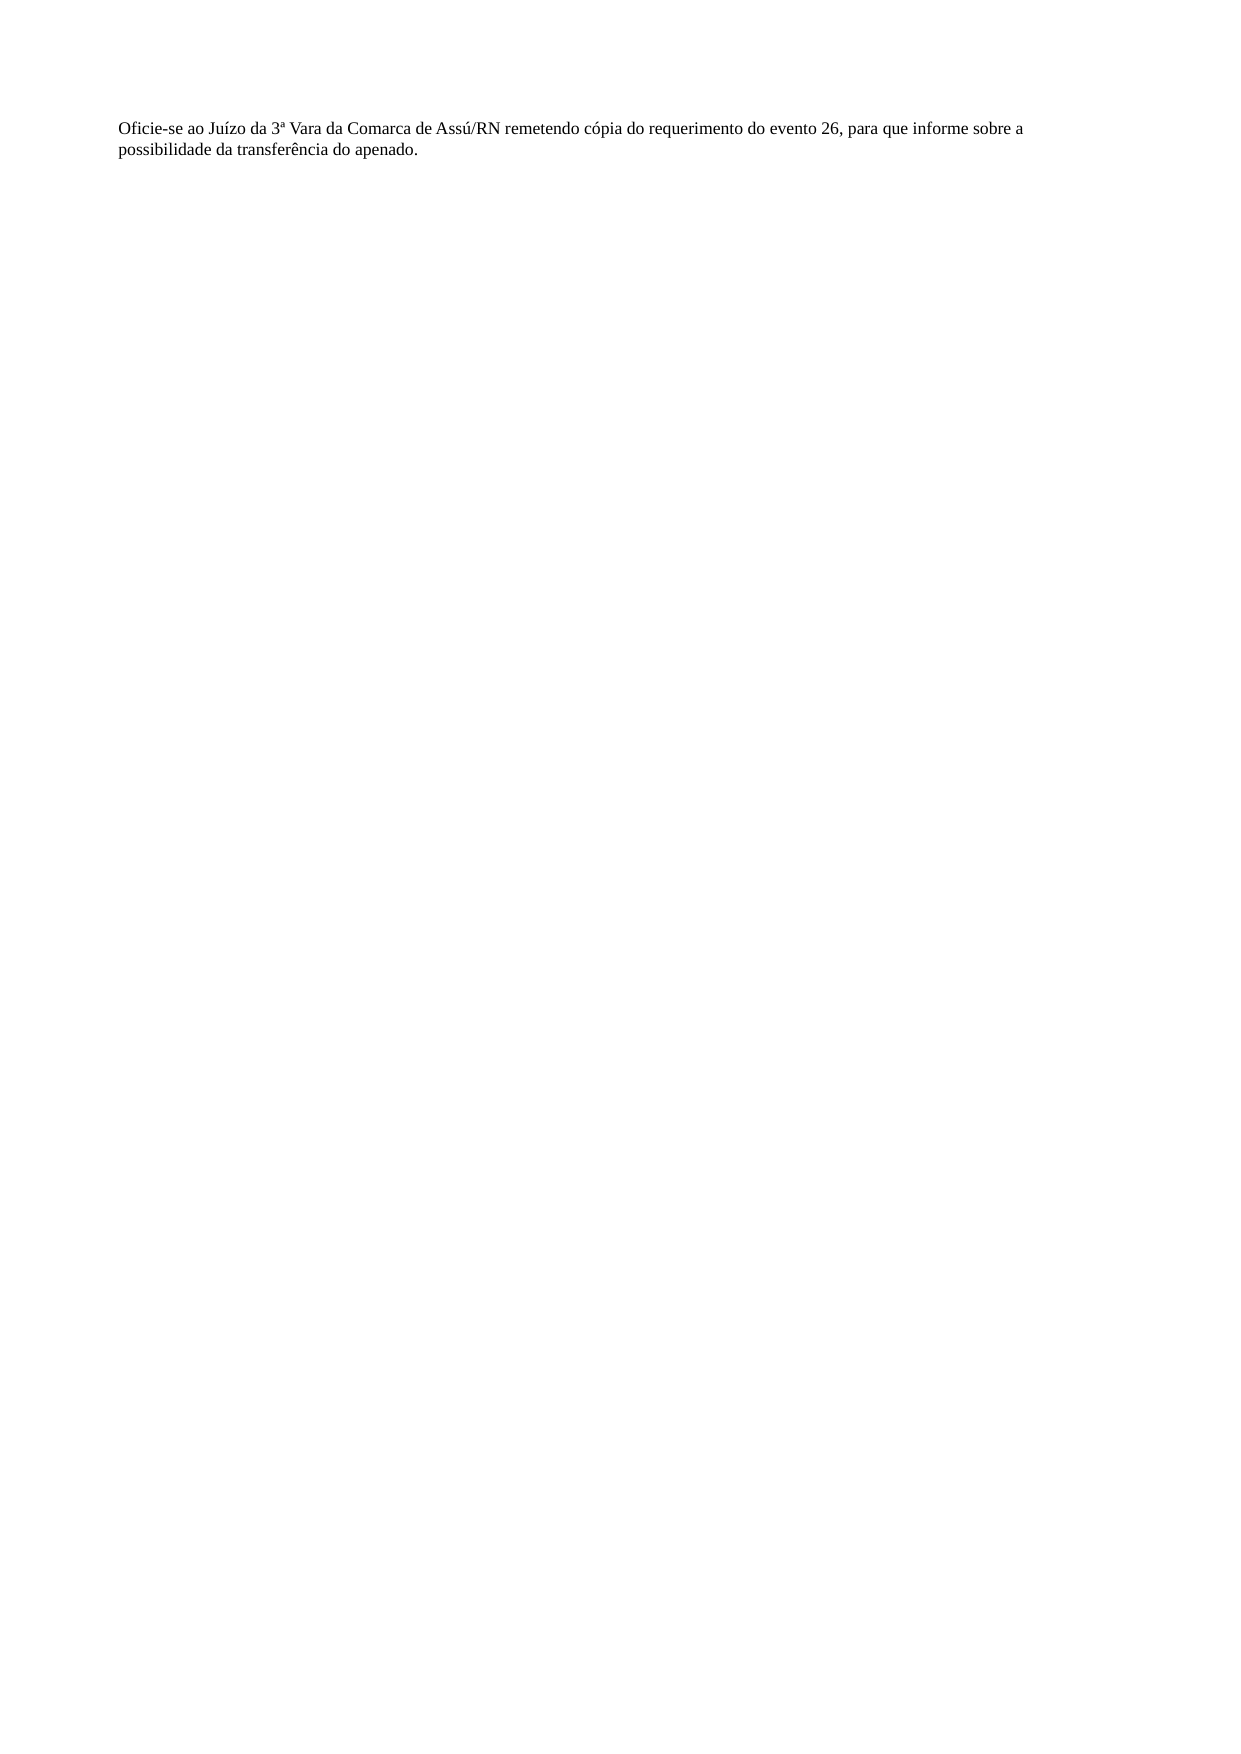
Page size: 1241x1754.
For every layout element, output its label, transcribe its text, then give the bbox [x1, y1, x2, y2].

text Oficie-se ao Juízo da 3ª Vara da Comarca de Assú/RN remetendo cópia do requerimento do evento 26, para que informe sobre a [118, 118, 1122, 138]
text possibilidade da transferência do apenado. [118, 138, 1122, 159]
